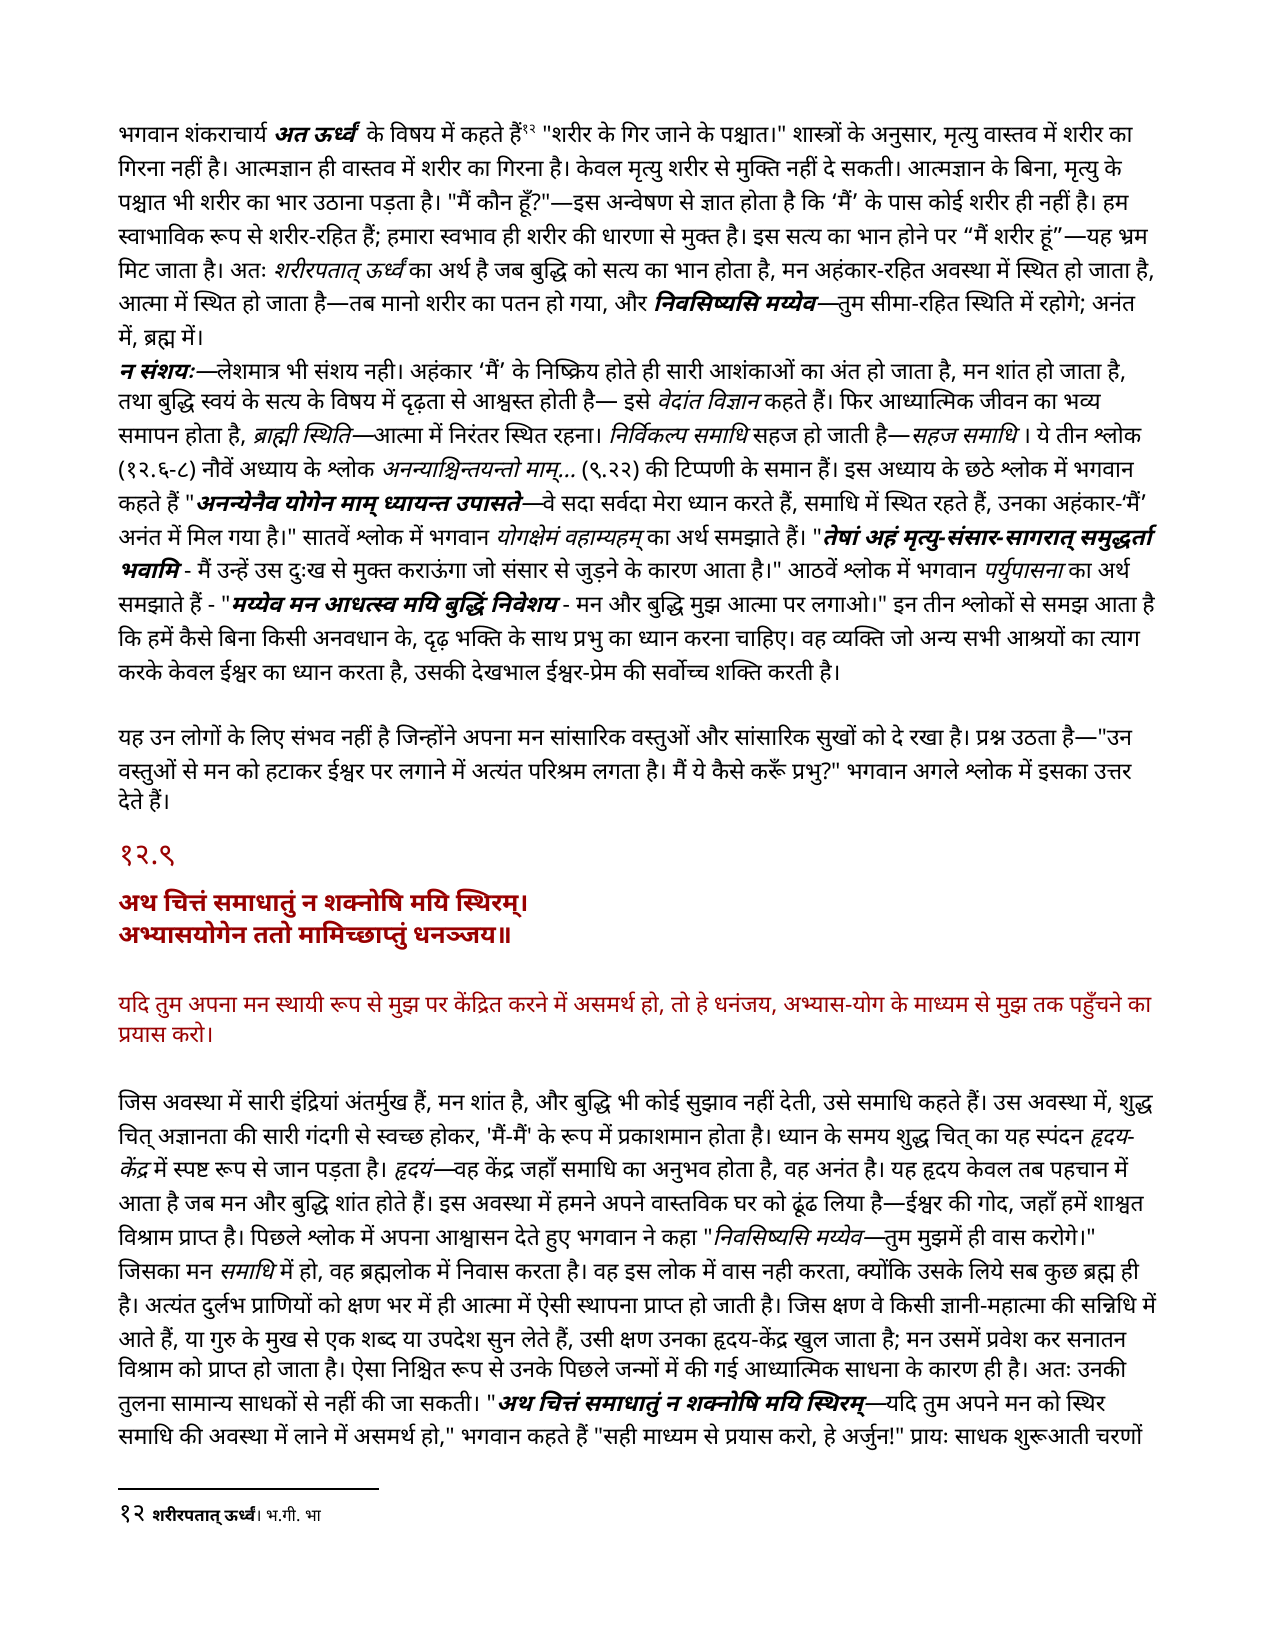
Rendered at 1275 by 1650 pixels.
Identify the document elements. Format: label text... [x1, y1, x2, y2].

text अभ्यासयोगेन ततो मामिच्छाप्तुं धनञ्जय॥ [118, 921, 1157, 954]
subtitle १२.९ [118, 833, 1157, 876]
text न संशयः—लेशमात्र भी संशय नही। अहंकार ‘मैं’ के निष्क्रिय होते ही सारी आशंकाओं का अंत हो जाता है, मन शांत हो जाता है, तथा बुद्धि स्वयं के सत्य के विषय में दृढ़ता से आश्वस्त होती है— इसे वेदांत विज्ञान कहते हैं। फिर आध्यात्मिक जीवन का भव्य समापन होता है, ब्राह्मी स्थिति—आत्मा में निरंतर स्थित रहना। निर्विकल्प समाधि सहज हो जाती है—सहज समाधि । ये तीन श्लोक (१२.६-८) नौवें अध्याय के श्लोक अनन्याश्चिन्तयन्तो माम्… (९.२२) की टिप्पणी के समान हैं। इस अध्याय के छठे श्लोक में भगवान कहते हैं "अनन्येनैव योगेन माम् ध्यायन्त उपासते—वे सदा सर्वदा मेरा ध्यान करते हैं, समाधि में स्थित रहते हैं, उनका अहंकार-‘मैं’ अनंत में मिल गया है।" सातवें श्लोक में भगवान योगक्षेमं वहाम्यहम् का अर्थ समझाते हैं। "तेषां अहं मृत्यु-संसार-सागरात् समुद्धर्ता भवामि - मैं उन्हें उस दुःख से मुक्त कराऊंगा जो संसार से जुड़ने के कारण आता है।" आठवें श्लोक में भगवान पर्युपासना का अर्थ समझाते हैं - "मय्येव मन आधत्स्व मयि बुद्धिं निवेशय - मन और बुद्धि मुझ आत्मा पर लगाओ।" इन तीन श्लोकों से समझ आता है कि हमें कैसे बिना किसी अनवधान के, दृढ़ भक्ति के साथ प्रभु का ध्यान करना चाहिए। वह व्यक्ति जो अन्य सभी आश्रयों का त्याग करके केवल ईश्वर का ध्यान करता है, उसकी देखभाल ईश्वर-प्रेम की सर्वोच्च शक्ति करती है। [118, 355, 1157, 690]
text जिस अवस्था में सारी इंद्रियां अंतर्मुख हैं, मन शांत है, और बुद्धि भी कोई सुझाव नहीं देती, उसे समाधि कहते हैं। उस अवस्था में, शुद्ध चित् अज्ञानता की सारी गंदगी से स्वच्छ होकर, 'मैं-मैं' के रूप में प्रकाशमान होता है। ध्यान के समय शुद्ध चित् का यह स्पंदन हृदय-केंद्र में स्पष्ट रूप से जान पड़ता है। हृदयं—वह केंद्र जहाँ समाधि का अनुभव होता है, वह अनंत है। यह हृदय केवल तब पहचान में आता है जब मन और बुद्धि शांत होते हैं। इस अवस्था में हमने अपने वास्तविक घर को ढूंढ लिया है—ईश्वर की गोद, जहाँ हमें शाश्वत विश्राम प्राप्त है। पिछले श्लोक में अपना आश्वासन देते हुए भगवान ने कहा "निवसिष्यसि मय्येव—तुम मुझमें ही वास करोगे।" जिसका मन समाधि में हो, वह ब्रह्मलोक में निवास करता है। वह इस लोक में वास नही करता, क्योंकि उसके लिये सब कुछ ब्रह्म ही है। अत्यंत दुर्लभ प्राणियों को क्षण भर में ही आत्मा में ऐसी स्थापना प्राप्त हो जाती है। जिस क्षण वे किसी ज्ञानी-महात्मा की सन्निधि में आते हैं, या गुरु के मुख से एक शब्द या उपदेश सुन लेते हैं, उसी क्षण उनका हृदय-केंद्र खुल जाता है; मन उसमें प्रवेश कर सनातन विश्राम को प्राप्त हो जाता है। ऐसा निश्चित रूप से उनके पिछले जन्मों में की गई आध्यात्मिक साधना के कारण ही है। अतः उनकी तुलना सामान्य साधकों से नहीं की जा सकती। "अथ चित्तं समाधातुं न शक्नोषि मयि स्थिरम्—यदि तुम अपने मन को स्थिर समाधि की अवस्था में लाने में असमर्थ हो," भगवान कहते हैं "सही माध्यम से प्रयास करो, हे अर्जुन!" प्रायः साधक शुरूआती चरणों [118, 1086, 1157, 1454]
text शरीरपतात् ऊर्ध्वं। भ.गी. भा [118, 1495, 1157, 1532]
text अथ चित्तं समाधातुं न शक्नोषि मयि स्थिरम्। [118, 889, 1157, 921]
text भगवान शंकराचार्य अत ऊर्ध्वं के विषय में कहते हैं "शरीर के गिर जाने के पश्चात।" शास्त्रों के अनुसार, मृत्यु वास्तव में शरीर का गिरना नहीं है। आत्मज्ञान ही वास्तव में शरीर का गिरना है। केवल मृत्यु शरीर से मुक्ति नहीं दे सकती। आत्मज्ञान के बिना, मृत्यु के पश्चात भी शरीर का भार उठाना पड़ता है। "मैं कौन हूँ?"—इस अन्वेषण से ज्ञात होता है कि ‘मैं’ के पास कोई शरीर ही नहीं है। हम स्वाभाविक रूप से शरीर-रहित हैं; हमारा स्वभाव ही शरीर की धारणा से मुक्त है। इस सत्य का भान होने पर “मैं शरीर हूं”—यह भ्रम मिट जाता है। अतः शरीरपतात् ऊर्ध्वं का अर्थ है जब बुद्धि को सत्य का भान होता है, मन अहंकार-रहित अवस्था में स्थित हो जाता है, आत्मा में स्थित हो जाता है—तब मानो शरीर का पतन हो गया, और निवसिष्यसि मय्येव—तुम सीमा-रहित स्थिति में रहोगे; अनंत में, ब्रह्म में। [118, 118, 1157, 355]
text यह उन लोगों के लिए संभव नहीं है जिन्होंने अपना मन सांसारिक वस्तुओं और सांसारिक सुखों को दे रखा है। प्रश्न उठता है—"उन वस्तुओं से मन को हटाकर ईश्वर पर लगाने में अत्यंत परिश्रम लगता है। मैं ये कैसे करूँ प्रभु?" भगवान अगले श्लोक में इसका उत्तर देते हैं। [118, 721, 1157, 818]
text यदि तुम अपना मन स्थायी रूप से मुझ पर केंद्रित करने में असमर्थ हो, तो हे धनंजय, अभ्यास-योग के माध्यम से मुझ तक पहुँचने का प्रयास करो। [118, 988, 1157, 1052]
